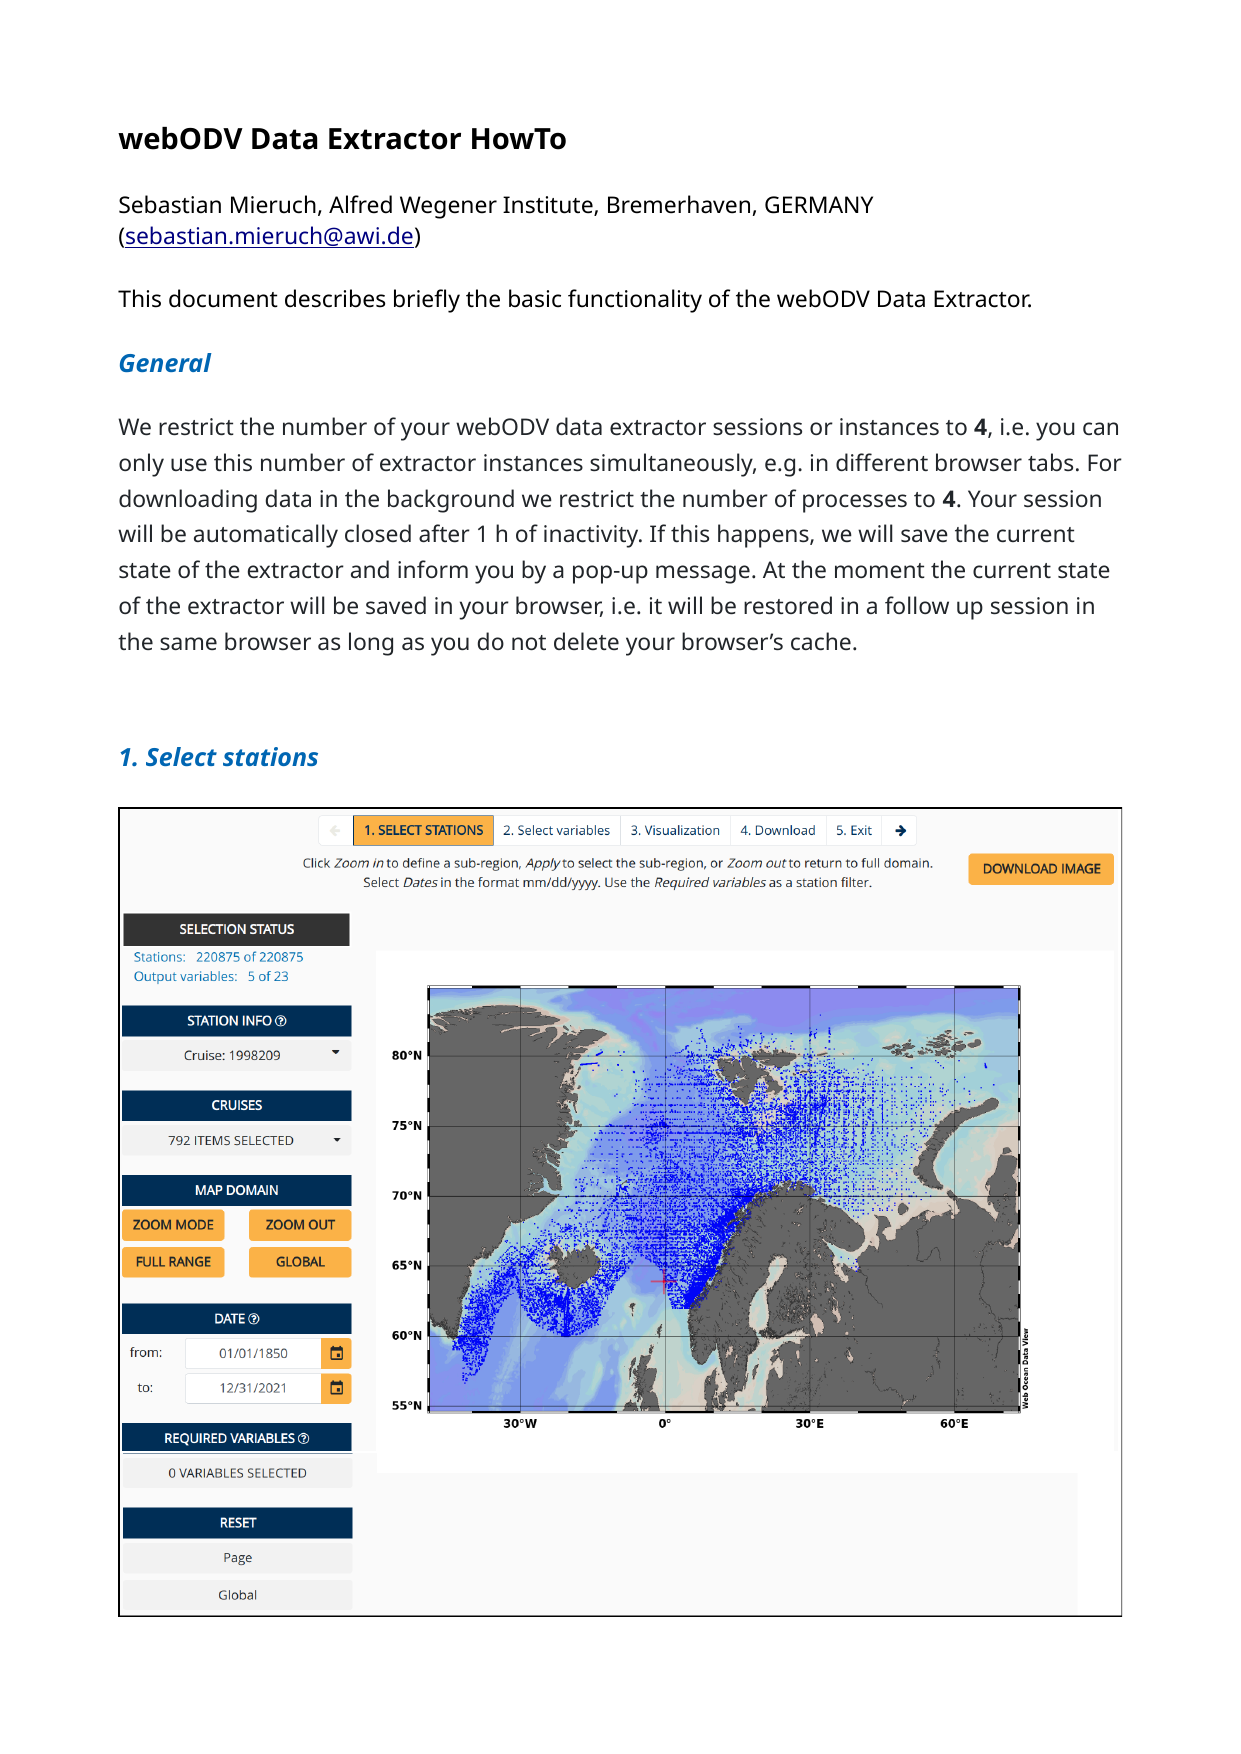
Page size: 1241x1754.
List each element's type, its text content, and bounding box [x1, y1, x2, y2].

text General [118, 345, 1122, 379]
text We restrict the number of your webODV data extractor sessions or instances to 4, i.e. you can only use this number of extractor instances simultaneously, e.g. in different browser tabs. For downloading data in the background we restrict the number of processes to 4. Your session will be automatically closed after 1 h of inactivity. If this happens, we will save the current state of the extractor and inform you by a pop-up message. At the moment the current state of the extractor will be saved in your browser, i.e. it will be restored in a follow up session in the same browser as long as you do not delete your browser’s cache. [118, 411, 1122, 657]
text This document describes briefly the basic functionality of the webODV Data Extractor. [118, 283, 1122, 314]
picture [118, 807, 1123, 1612]
text webODV Data Extractor HowTo [118, 118, 1122, 158]
text Sebastian Mieruch, Alfred Wegener Institute, Bremerhaven, GERMANY (sebastian.mieruch@awi.de) [118, 189, 1122, 252]
text 1. Select stations [118, 739, 1122, 773]
